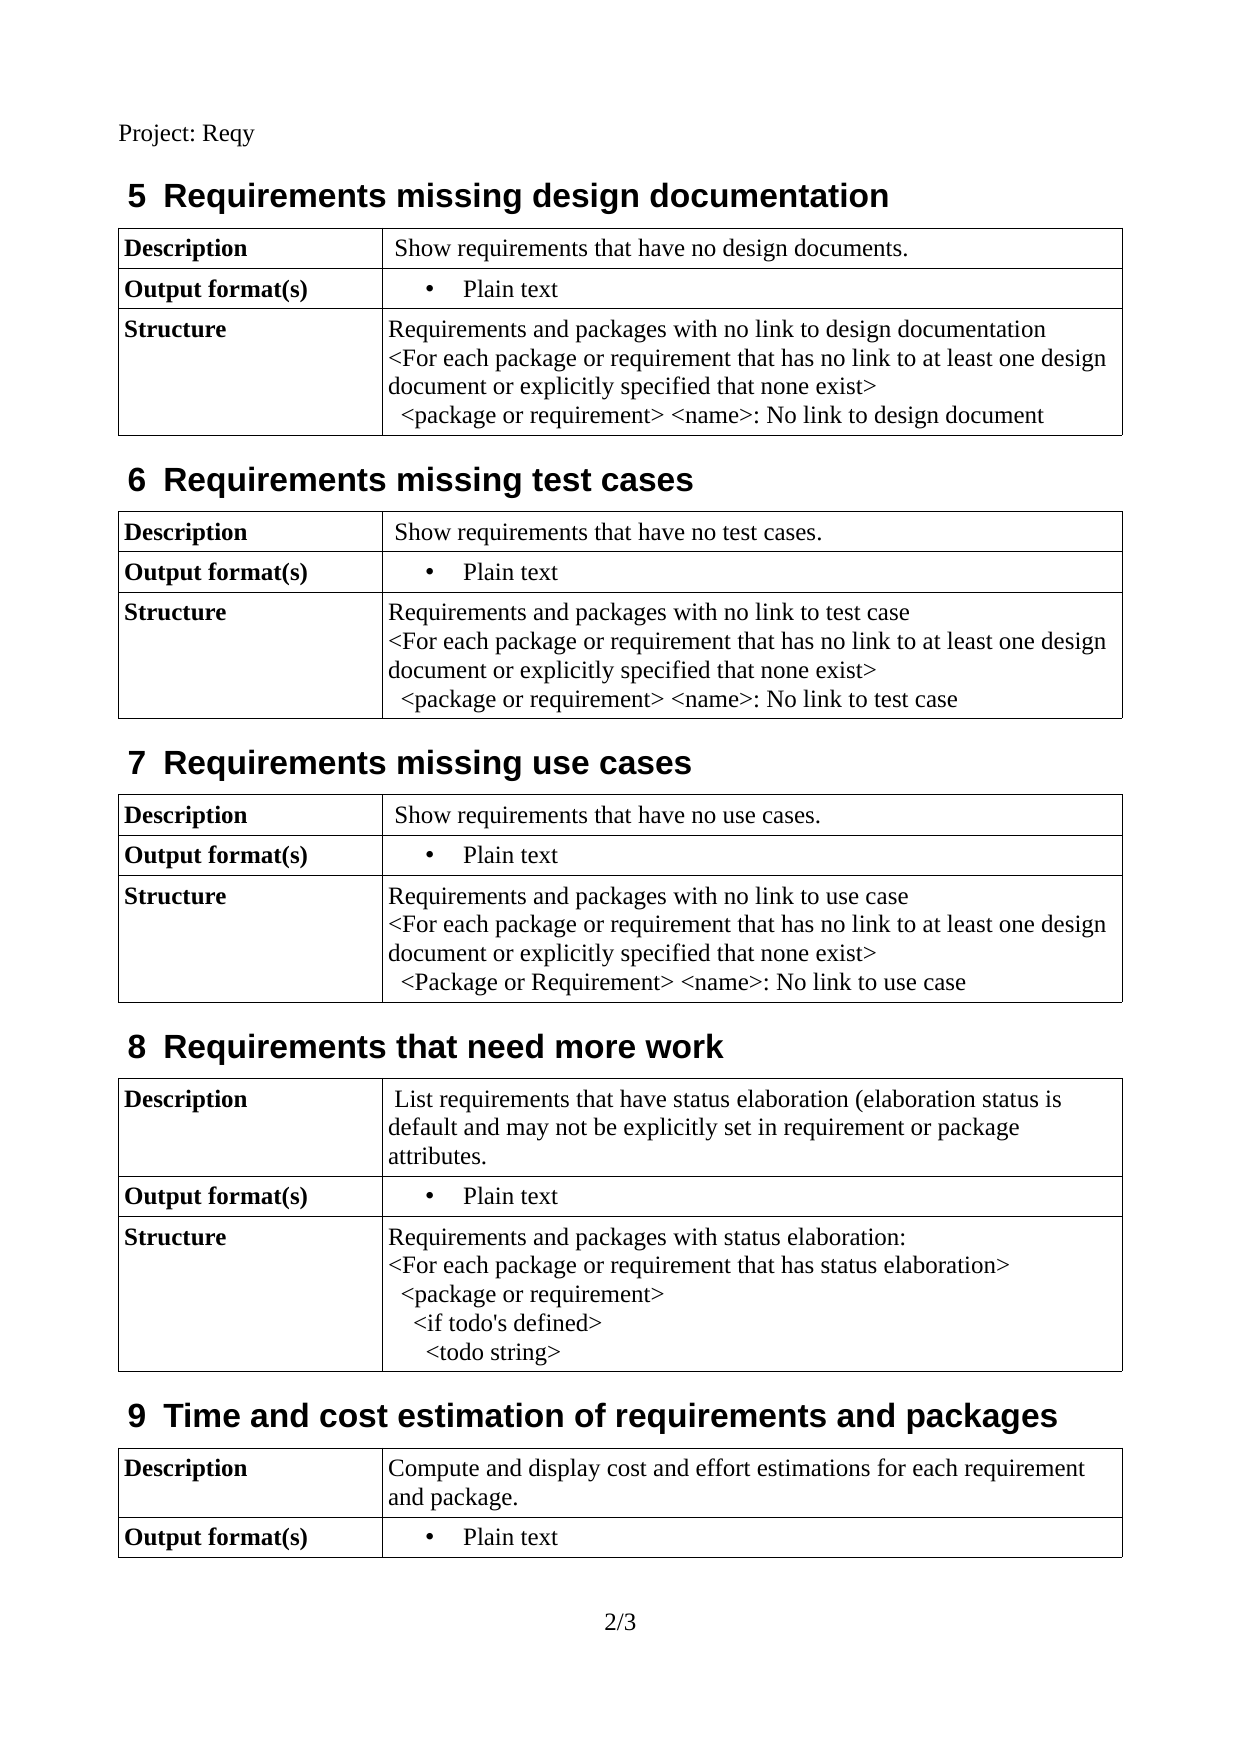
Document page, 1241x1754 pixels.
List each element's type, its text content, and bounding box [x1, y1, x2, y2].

subtitle Requirements missing design documentation [118, 176, 1122, 215]
subtitle Requirements that need more work [118, 1027, 1122, 1065]
table_cell Requirements and packages with no link to test case <For each package or requirement that has no link to at least one design document or explicitly specified that none exist> <package or requirement> <name>: No link to test case [383, 593, 1122, 718]
table_header Show requirements that have no use cases. [383, 795, 1122, 835]
table_cell Structure [119, 593, 382, 718]
table_header List requirements that have status elaboration (elaboration status is default and may not be explicitly set in requirement or package attributes. [383, 1079, 1122, 1176]
table_cell Output format(s) [119, 836, 382, 875]
table_cell Plain text [383, 836, 1122, 875]
table_cell Plain text [383, 1177, 1122, 1216]
table_cell Requirements and packages with no link to use case <For each package or requirement that has no link to at least one design document or explicitly specified that none exist> <Package or Requirement> <name>: No link to use case [383, 876, 1122, 1002]
table_cell Plain text [383, 552, 1122, 592]
table_cell Output format(s) [119, 552, 382, 592]
table_header Description [119, 1079, 382, 1176]
table_header Compute and display cost and effort estimations for each requirement and package. [383, 1449, 1122, 1517]
subtitle Time and cost estimation of requirements and packages [118, 1396, 1122, 1435]
table_cell Requirements and packages with no link to design documentation <For each package or requirement that has no link to at least one design document or explicitly specified that none exist> <package or requirement> <name>: No link to design document [383, 309, 1122, 435]
table_header Description [119, 795, 382, 835]
subtitle Requirements missing use cases [118, 743, 1122, 782]
table_header Show requirements that have no test cases. [383, 512, 1122, 551]
table_cell Requirements and packages with status elaboration: <For each package or requirement that has status elaboration> <package or requirement> <if todo's defined> <todo string> [383, 1217, 1122, 1371]
table_cell Plain text CSV (spreadsheet?) PDF HTML [383, 1518, 1122, 1557]
table_header Description [119, 229, 382, 268]
table_header Description [119, 1449, 382, 1517]
table_cell Structure [119, 309, 382, 435]
table_cell Structure [119, 876, 382, 1002]
subtitle Requirements missing test cases [118, 460, 1122, 498]
table_cell Structure [119, 1217, 382, 1371]
table_header Show requirements that have no design documents. [383, 229, 1122, 268]
table_cell Output format(s) [119, 269, 382, 308]
table_cell Output format(s) [119, 1518, 382, 1557]
table_cell Output format(s) [119, 1177, 382, 1216]
table_header Description [119, 512, 382, 551]
table_cell Plain text [383, 269, 1122, 308]
